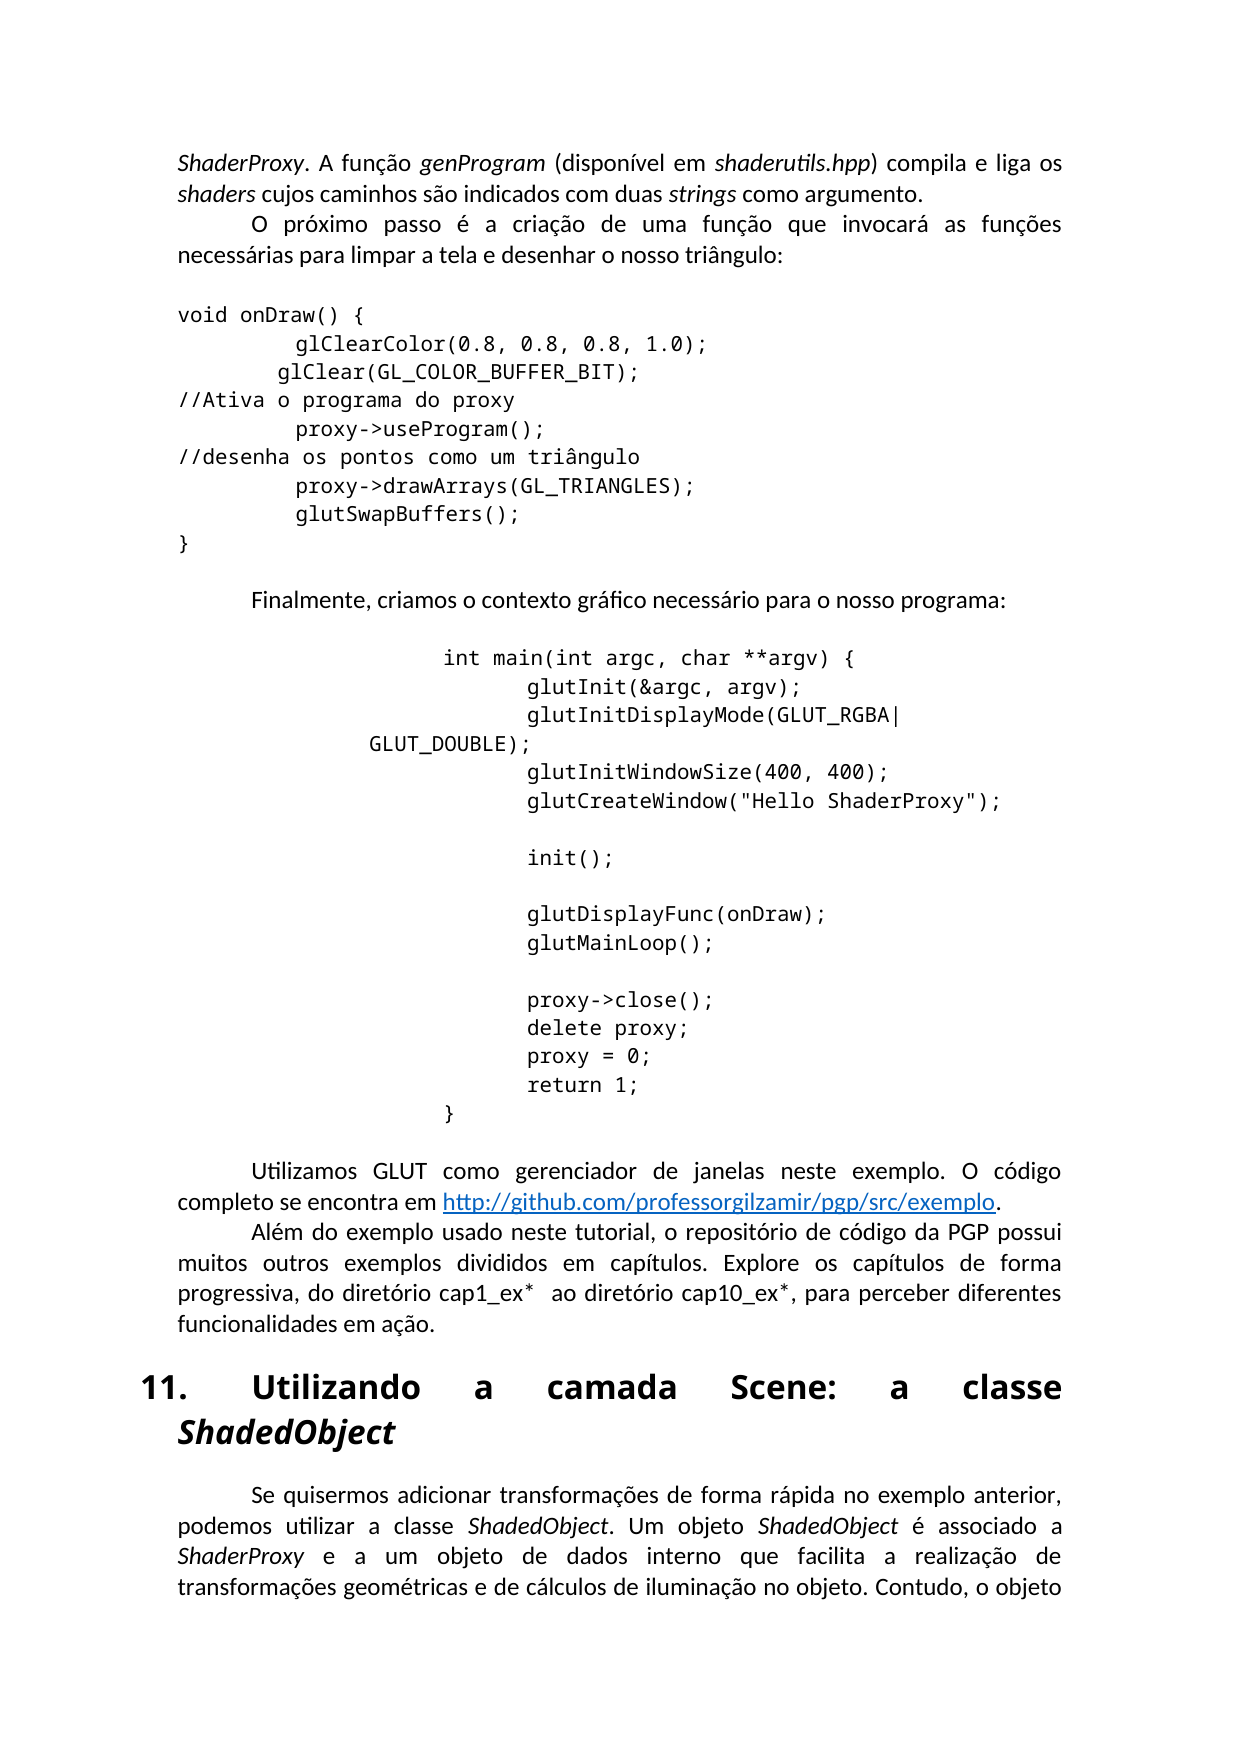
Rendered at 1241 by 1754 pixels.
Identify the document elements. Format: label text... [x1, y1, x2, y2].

text Se quisermos adicionar transformações de forma rápida no exemplo anterior, podemos utilizar a classe ShadedObject. Um objeto ShadedObject é associado a ShaderProxy e a um objeto de dados interno que facilita a realização de transformações geométricas e de cálculos de iluminação no objeto. Contudo, o objeto [177, 1479, 1063, 1601]
text O próximo passo é a criação de uma função que invocará as funções necessárias para limpar a tela e desenhar o nosso triângulo: [177, 209, 1063, 270]
text } [177, 528, 1063, 556]
text } [369, 1098, 1063, 1127]
text proxy->close(); [369, 985, 1063, 1013]
text glutInitWindowSize(400, 400); [369, 757, 1063, 786]
text Finalmente, criamos o contexto gráfico necessário para o nosso programa: [177, 584, 1063, 615]
text ShaderProxy. A função genProgram (disponível em shaderutils.hpp) compila e liga os shaders cujos caminhos são indicados com duas strings como argumento. [177, 148, 1063, 209]
text //Ativa o programa do proxy [177, 386, 1063, 414]
text proxy->drawArrays(GL_TRIANGLES); [177, 471, 1063, 499]
text glutCreateWindow("Hello ShaderProxy"); [369, 786, 1063, 814]
text glutDisplayFunc(onDraw); [369, 899, 1063, 928]
text init(); [369, 843, 1063, 871]
text int main(int argc, char **argv) { [369, 643, 1063, 672]
text void onDraw() { [177, 300, 1063, 329]
text Além do exemplo usado neste tutorial, o repositório de código da PGP possui muitos outros exemplos divididos em capítulos. Explore os capítulos de forma progressiva, do diretório cap1_ex* ao diretório cap10_ex*, para perceber diferentes funcionalidades em ação. [177, 1216, 1063, 1338]
text proxy->useProgram(); [177, 414, 1063, 442]
text return 1; [369, 1070, 1063, 1098]
text delete proxy; [369, 1013, 1063, 1042]
subtitle Utilizando a camada Scene: a classe ShadedObject [140, 1363, 1063, 1454]
text glutSwapBuffers(); [177, 499, 1063, 528]
text glutInit(&argc, argv); [369, 672, 1063, 700]
text glClearColor(0.8, 0.8, 0.8, 1.0); [177, 329, 1063, 357]
text //desenha os pontos como um triângulo [177, 442, 1063, 471]
text proxy = 0; [369, 1042, 1063, 1070]
text glClear(GL_COLOR_BUFFER_BIT); [177, 357, 1063, 386]
text Utilizamos GLUT como gerenciador de janelas neste exemplo. O código completo se encontra em http://github.com/professorgilzamir/pgp/src/exemplo. [177, 1155, 1063, 1216]
text glutMainLoop(); [369, 928, 1063, 956]
text glutInitDisplayMode(GLUT_RGBA|GLUT_DOUBLE); [369, 700, 1063, 757]
